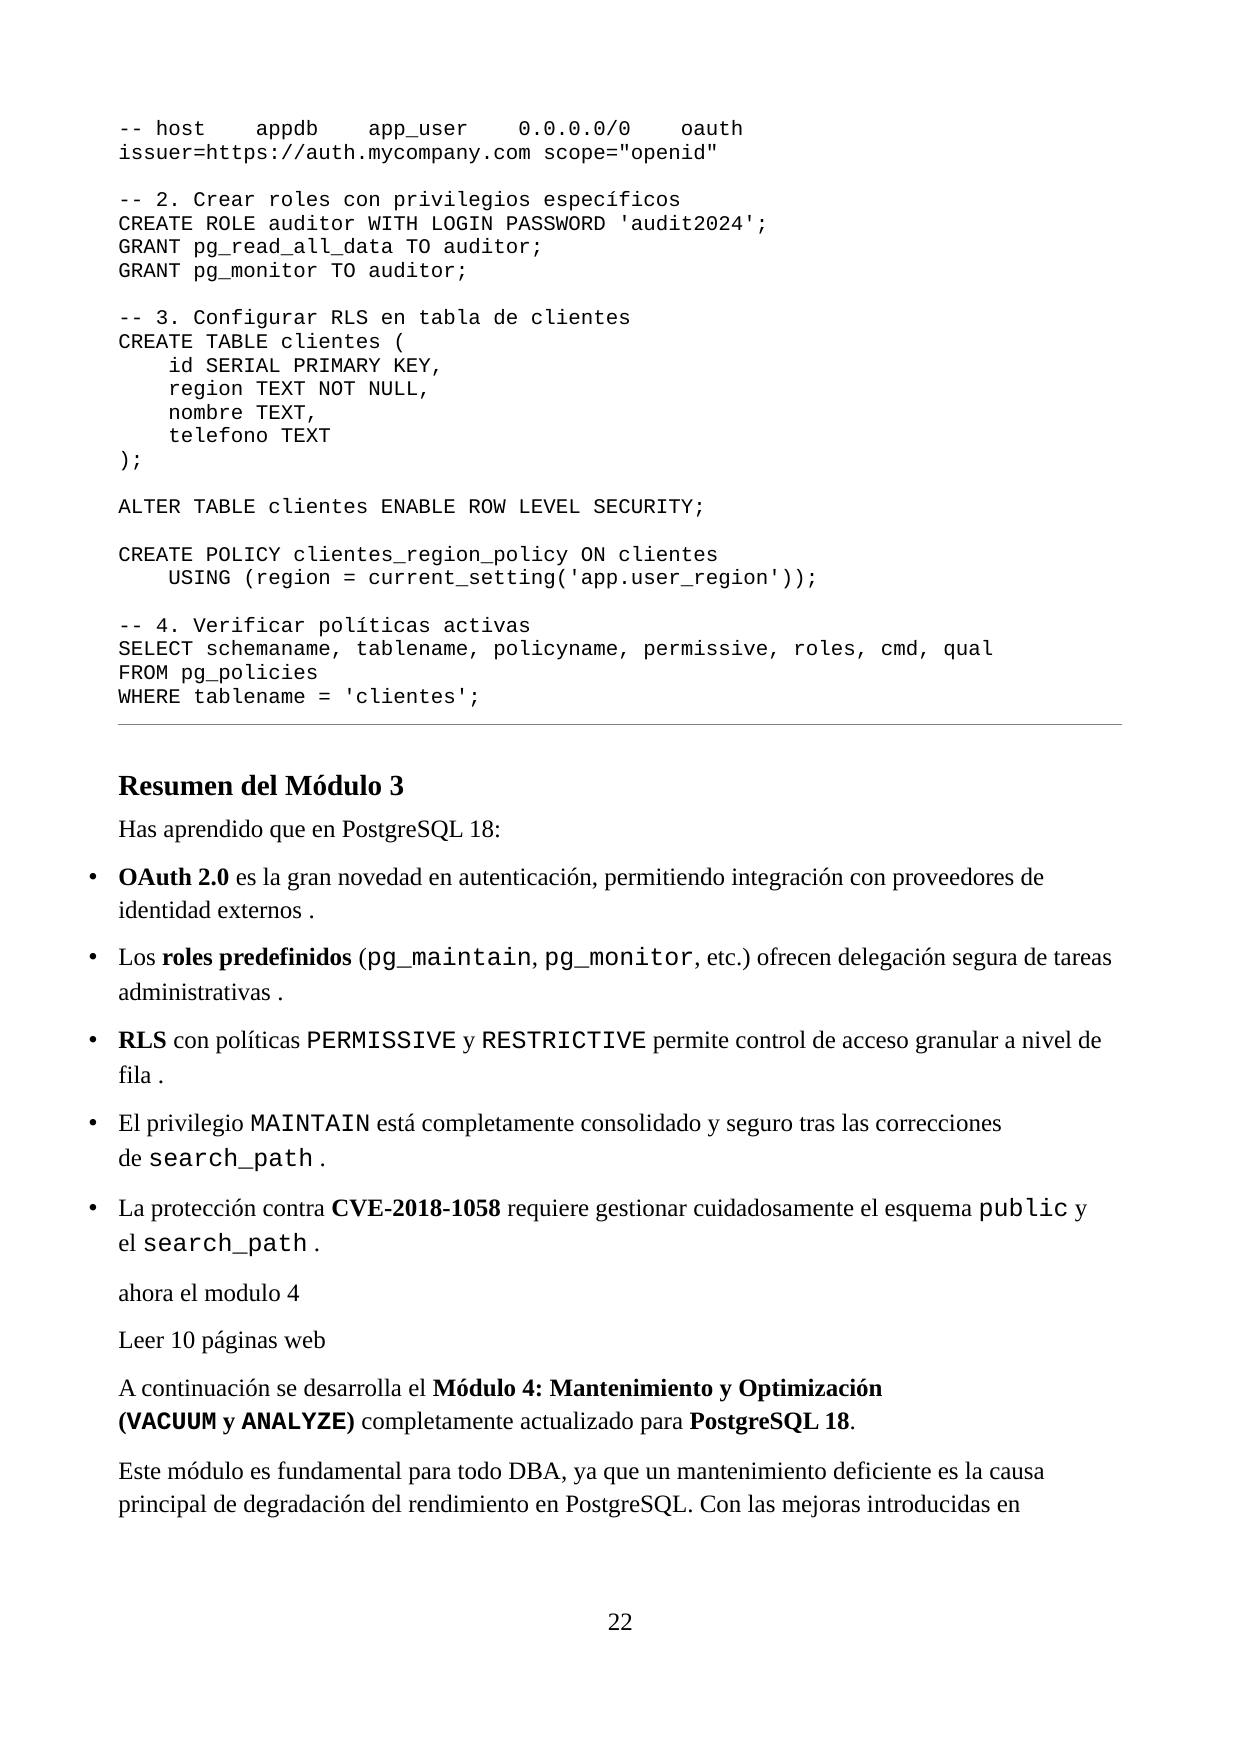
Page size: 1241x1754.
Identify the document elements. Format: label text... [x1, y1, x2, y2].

text GRANT pg_read_all_data TO auditor; [118, 236, 1122, 260]
text telefono TEXT [118, 426, 1122, 449]
text -- 3. Configurar RLS en tabla de clientes [118, 307, 1122, 331]
text -- host appdb app_user 0.0.0.0/0 oauth issuer=https://auth.mycompany.com scope="openid" [118, 118, 1122, 165]
text WHERE tablename = 'clientes'; [118, 686, 1122, 709]
text id SERIAL PRIMARY KEY, [118, 354, 1122, 378]
text -- 2. Crear roles con privilegios específicos [118, 189, 1122, 213]
list La protección contra CVE-2018-1058 requiere gestionar cuidadosamente el esquema public y el search_path . [118, 1193, 1122, 1259]
text ); [118, 449, 1122, 473]
text -- 4. Verificar políticas activas [118, 615, 1122, 638]
text ALTER TABLE clientes ENABLE ROW LEVEL SECURITY; [118, 496, 1122, 520]
text ahora el modulo 4 [118, 1278, 1122, 1307]
text Este módulo es fundamental para todo DBA, ya que un mantenimiento deficiente es la causa principal de degradación del rendimiento en PostgreSQL. Con las mejoras introducidas en [118, 1456, 1122, 1518]
list El privilegio MAINTAIN está completamente consolidado y seguro tras las correcciones de search_path . [118, 1108, 1122, 1174]
text Has aprendido que en PostgreSQL 18: [118, 814, 1122, 843]
text USING (region = current_setting('app.user_region')); [118, 567, 1122, 591]
text FROM pg_policies [118, 662, 1122, 686]
list Los roles predefinidos (pg_maintain, pg_monitor, etc.) ofrecen delegación segura de tareas administrativas . [118, 942, 1122, 1006]
text CREATE ROLE auditor WITH LOGIN PASSWORD 'audit2024'; [118, 213, 1122, 236]
text SELECT schemaname, tablename, policyname, permissive, roles, cmd, qual [118, 638, 1122, 662]
text nombre TEXT, [118, 402, 1122, 426]
text CREATE POLICY clientes_region_policy ON clientes [118, 544, 1122, 567]
text region TEXT NOT NULL, [118, 378, 1122, 402]
list OAuth 2.0 es la gran novedad en autenticación, permitiendo integración con proveedores de identidad externos . [118, 862, 1122, 923]
text A continuación se desarrolla el Módulo 4: Mantenimiento y Optimización (VACUUM y ANALYZE) completamente actualizado para PostgreSQL 18. [118, 1373, 1122, 1437]
subtitle Resumen del Módulo 3 [118, 768, 1122, 802]
text Leer 10 páginas web [118, 1326, 1122, 1354]
text CREATE TABLE clientes ( [118, 331, 1122, 354]
text GRANT pg_monitor TO auditor; [118, 260, 1122, 284]
list RLS con políticas PERMISSIVE y RESTRICTIVE permite control de acceso granular a nivel de fila . [118, 1025, 1122, 1089]
